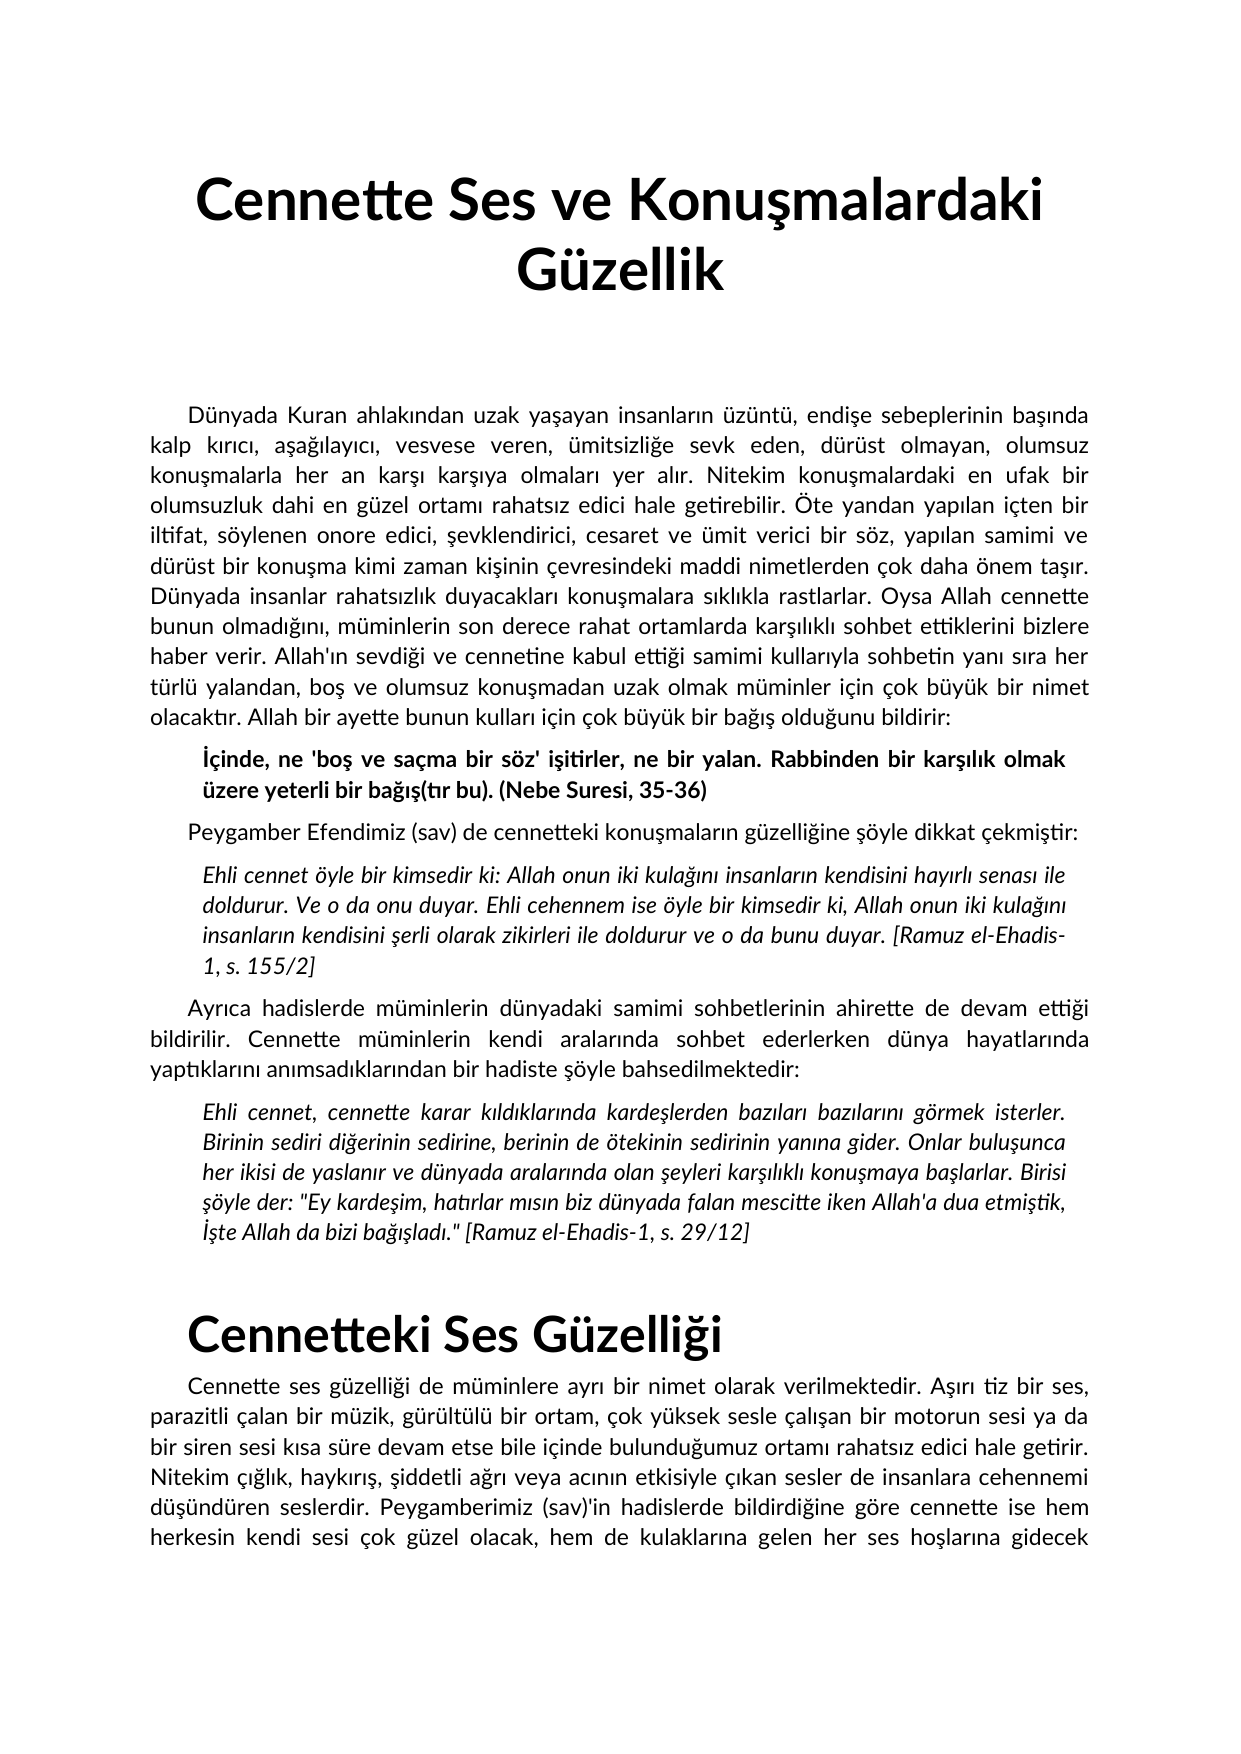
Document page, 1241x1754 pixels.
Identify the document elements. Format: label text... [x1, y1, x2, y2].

text Ehli cennet öyle bir kimsedir ki: Allah onun iki kulağını insanların kendisini hayırlı senası ile doldurur. Ve o da onu duyar. Ehli cehennem ise öyle bir kimsedir ki, Allah onun iki kulağını insanların kendisini şerli olarak zikirleri ile doldurur ve o da bunu duyar. [Ramuz el-Ehadis-1, s. 155/2] [202, 861, 1068, 979]
text İçinde, ne 'boş ve saçma bir söz' işitirler, ne bir yalan. Rabbinden bir karşılık olmak üzere yeterli bir bağış(tır bu). (Nebe Suresi, 35-36) [202, 745, 1068, 803]
text Peygamber Efendimiz (sav) de cennetteki konuşmaların güzelliğine şöyle dikkat çekmiştir: [150, 818, 1090, 846]
text Cennette ses güzelliği de müminlere ayrı bir nimet olarak verilmektedir. Aşırı tiz bir ses, parazitli çalan bir müzik, gürültülü bir ortam, çok yüksek sesle çalışan bir motorun sesi ya da bir siren sesi kısa süre devam etse bile içinde bulunduğumuz ortamı rahatsız edici hale getirir. Nitekim çığlık, haykırış, şiddetli ağrı veya acının etkisiyle çıkan sesler de insanlara cehennemi düşündüren seslerdir. Peygamberimiz (sav)'in hadislerde bildirdiğine göre cennette ise hem herkesin kendi sesi çok güzel olacak, hem de kulaklarına gelen her ses hoşlarına gidecek [150, 1372, 1090, 1550]
subtitle Cennetteki Ses Güzelliği [187, 1303, 1090, 1363]
text Ayrıca hadislerde müminlerin dünyadaki samimi sohbetlerinin ahirette de devam ettiği bildirilir. Cennette müminlerin kendi aralarında sohbet ederlerken dünya hayatlarında yaptıklarını anımsadıklarından bir hadiste şöyle bahsedilmektedir: [150, 994, 1090, 1082]
text Ehli cennet, cennette karar kıldıklarında kardeşlerden bazıları bazılarını görmek isterler. Birinin sediri diğerinin sedirine, berinin de ötekinin sedirinin yanına gider. Onlar buluşunca her ikisi de yaslanır ve dünyada aralarında olan şeyleri karşılıklı konuşmaya başlarlar. Birisi şöyle der: "Ey kardeşim, hatırlar mısın biz dünyada falan mescitte iken Allah'a dua etmiştik, İşte Allah da bizi bağışladı." [Ramuz el-Ehadis-1, s. 29/12] [202, 1097, 1068, 1246]
text Dünyada Kuran ahlakından uzak yaşayan insanların üzüntü, endişe sebeplerinin başında kalp kırıcı, aşağılayıcı, vesvese veren, ümitsizliğe sevk eden, dürüst olmayan, olumsuz konuşmalarla her an karşı karşıya olmaları yer alır. Nitekim konuşmalardaki en ufak bir olumsuzluk dahi en güzel ortamı rahatsız edici hale getirebilir. Öte yandan yapılan içten bir iltifat, söylenen onore edici, şevklendirici, cesaret ve ümit verici bir söz, yapılan samimi ve dürüst bir konuşma kimi zaman kişinin çevresindeki maddi nimetlerden çok daha önem taşır. Dünyada insanlar rahatsızlık duyacakları konuşmalara sıklıkla rastlarlar. Oysa Allah cennette bunun olmadığını, müminlerin son derece rahat ortamlarda karşılıklı sohbet ettiklerini bizlere haber verir. Allah'ın sevdiği ve cennetine kabul ettiği samimi kullarıyla sohbetin yanı sıra her türlü yalandan, boş ve olumsuz konuşmadan uzak olmak müminler için çok büyük bir nimet olacaktır. Allah bir ayette bunun kulları için çok büyük bir bağış olduğunu bildirir: [150, 400, 1090, 730]
subtitle Cennette Ses ve Konuşmalardaki Güzellik [150, 162, 1090, 302]
